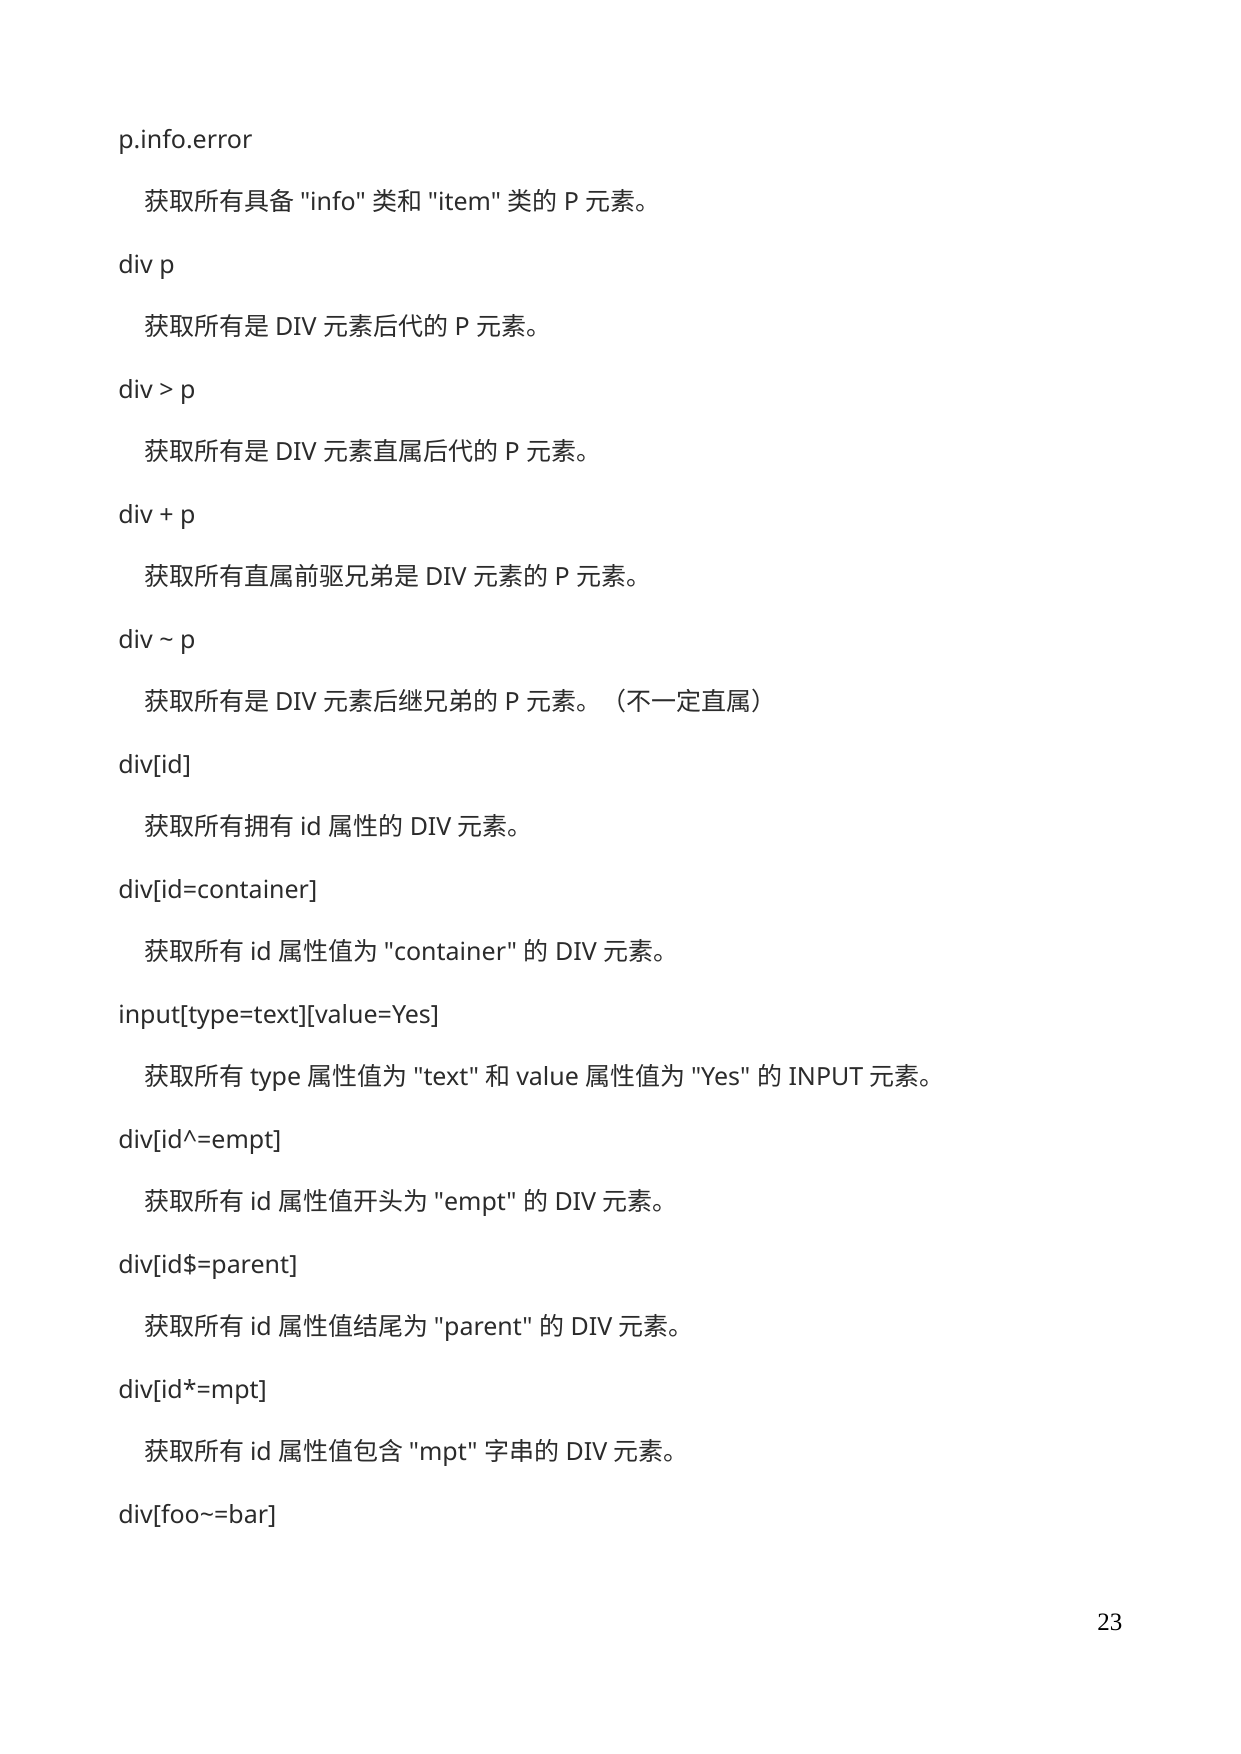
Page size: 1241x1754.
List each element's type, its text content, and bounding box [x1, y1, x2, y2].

text div[id$=parent] [118, 1243, 1122, 1281]
text div p [118, 243, 1122, 281]
text div > p [118, 368, 1122, 406]
text 获取所有 id 属性值包含 "mpt" 字串的 DIV 元素。 [118, 1431, 1122, 1468]
text div[foo~=bar] [118, 1493, 1122, 1531]
text p.info.error [118, 118, 1122, 156]
text div[id=container] [118, 868, 1122, 906]
text div[id] [118, 743, 1122, 781]
text div[id*=mpt] [118, 1368, 1122, 1406]
text 获取所有拥有 id 属性的 DIV 元素。 [118, 806, 1122, 843]
text input[type=text][value=Yes] [118, 993, 1122, 1031]
text 获取所有是 DIV 元素直属后代的 P 元素。 [118, 431, 1122, 468]
text 获取所有直属前驱兄弟是 DIV 元素的 P 元素。 [118, 556, 1122, 593]
text 获取所有 id 属性值为 "container" 的 DIV 元素。 [118, 931, 1122, 968]
text 获取所有 type 属性值为 "text" 和 value 属性值为 "Yes" 的 INPUT 元素。 [118, 1056, 1122, 1093]
text 获取所有 id 属性值结尾为 "parent" 的 DIV 元素。 [118, 1306, 1122, 1343]
text 获取所有具备 "info" 类和 "item" 类的 P 元素。 [118, 181, 1122, 218]
text 获取所有是 DIV 元素后代的 P 元素。 [118, 306, 1122, 343]
text div + p [118, 493, 1122, 531]
text 获取所有 id 属性值开头为 "empt" 的 DIV 元素。 [118, 1181, 1122, 1218]
text 获取所有是 DIV 元素后继兄弟的 P 元素。（不一定直属） [118, 681, 1122, 718]
text div[id^=empt] [118, 1118, 1122, 1156]
text div ~ p [118, 618, 1122, 656]
